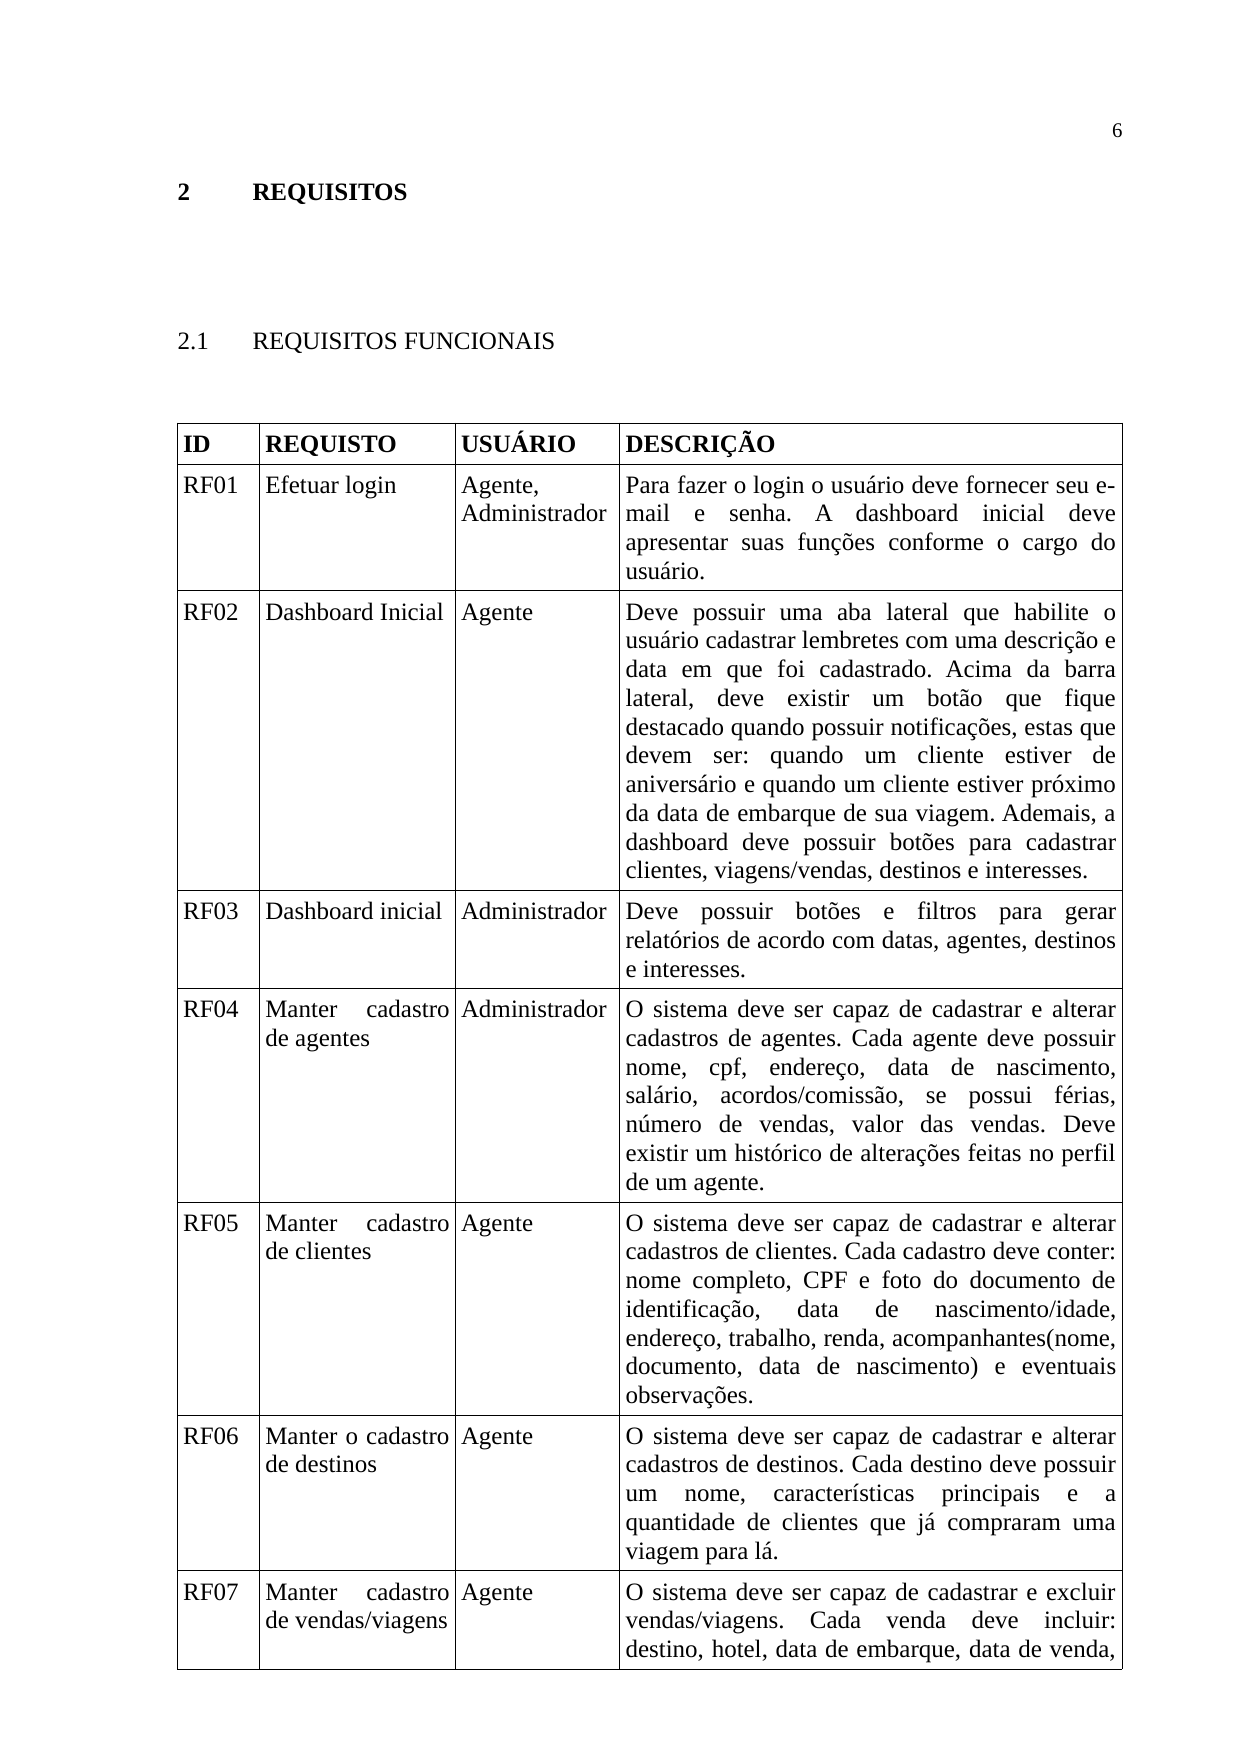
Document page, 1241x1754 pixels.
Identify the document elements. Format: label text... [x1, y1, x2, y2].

table_cell Deve possuir botões e filtros para gerar relatórios de acordo com datas, agentes, destinos e interesses. [620, 891, 1122, 988]
table_cell Deve possuir uma aba lateral que habilite o usuário cadastrar lembretes com uma descrição e data em que foi cadastrado. Acima da barra lateral, deve existir um botão que fique destacado quando possuir notificações, estas que devem ser: quando um cliente estiver de aniversário e quando um cliente estiver próximo da data de embarque de sua viagem. Ademais, a dashboard deve possuir botões para cadastrar clientes, viagens/vendas, destinos e interesses. [620, 591, 1122, 890]
table_header ID [178, 424, 259, 463]
table_cell Efetuar login [260, 465, 455, 590]
table_cell Agente [456, 1203, 619, 1414]
table_cell Manter cadastro de agentes [260, 989, 455, 1201]
table_cell RF02 [178, 591, 259, 890]
subtitle REQUISITOS FUNCIONAIS [177, 326, 1122, 355]
table_cell Dashboard inicial [260, 891, 455, 988]
table_cell RF03 [178, 891, 259, 988]
table_cell Manter cadastro de vendas/viagens [260, 1571, 455, 1668]
subtitle REQUISITOS [177, 177, 1122, 206]
table_header DESCRIÇÃO [620, 424, 1122, 463]
table_cell Manter cadastro de clientes [260, 1203, 455, 1414]
table_cell RF07 [178, 1571, 259, 1668]
table_cell O sistema deve ser capaz de cadastrar e alterar cadastros de destinos. Cada destino deve possuir um nome, características principais e a quantidade de clientes que já compraram uma viagem para lá. [620, 1416, 1122, 1570]
table_cell O sistema deve ser capaz de cadastrar e alterar cadastros de clientes. Cada cadastro deve conter: nome completo, CPF e foto do documento de identificação, data de nascimento/idade, endereço, trabalho, renda, acompanhantes(nome, documento, data de nascimento) e eventuais observações. [620, 1203, 1122, 1414]
table_cell Agente, Administrador [456, 465, 619, 590]
table_header REQUISTO [260, 424, 455, 463]
table_cell RF01 [178, 465, 259, 590]
table_header USUÁRIO [456, 424, 619, 463]
table_cell RF04 [178, 989, 259, 1201]
table_cell RF06 [178, 1416, 259, 1570]
table_cell Para fazer o login o usuário deve fornecer seu e-mail e senha. A dashboard inicial deve apresentar suas funções conforme o cargo do usuário. [620, 465, 1122, 590]
table_cell RF05 [178, 1203, 259, 1414]
table_cell Agente [456, 591, 619, 890]
table_cell Manter o cadastro de destinos [260, 1416, 455, 1570]
table_cell Administrador [456, 891, 619, 988]
table_cell Agente [456, 1571, 619, 1668]
table_cell Administrador [456, 989, 619, 1201]
table_cell O sistema deve ser capaz de cadastrar e alterar cadastros de agentes. Cada agente deve possuir nome, cpf, endereço, data de nascimento, salário, acordos/comissão, se possui férias, número de vendas, valor das vendas. Deve existir um histórico de alterações feitas no perfil de um agente. [620, 989, 1122, 1201]
table_cell Agente [456, 1416, 619, 1570]
table_cell Dashboard Inicial [260, 591, 455, 890]
table_cell O sistema deve ser capaz de cadastrar e excluir vendas/viagens. Cada venda deve incluir: destino, hotel, data de embarque, data de venda, [620, 1571, 1122, 1668]
